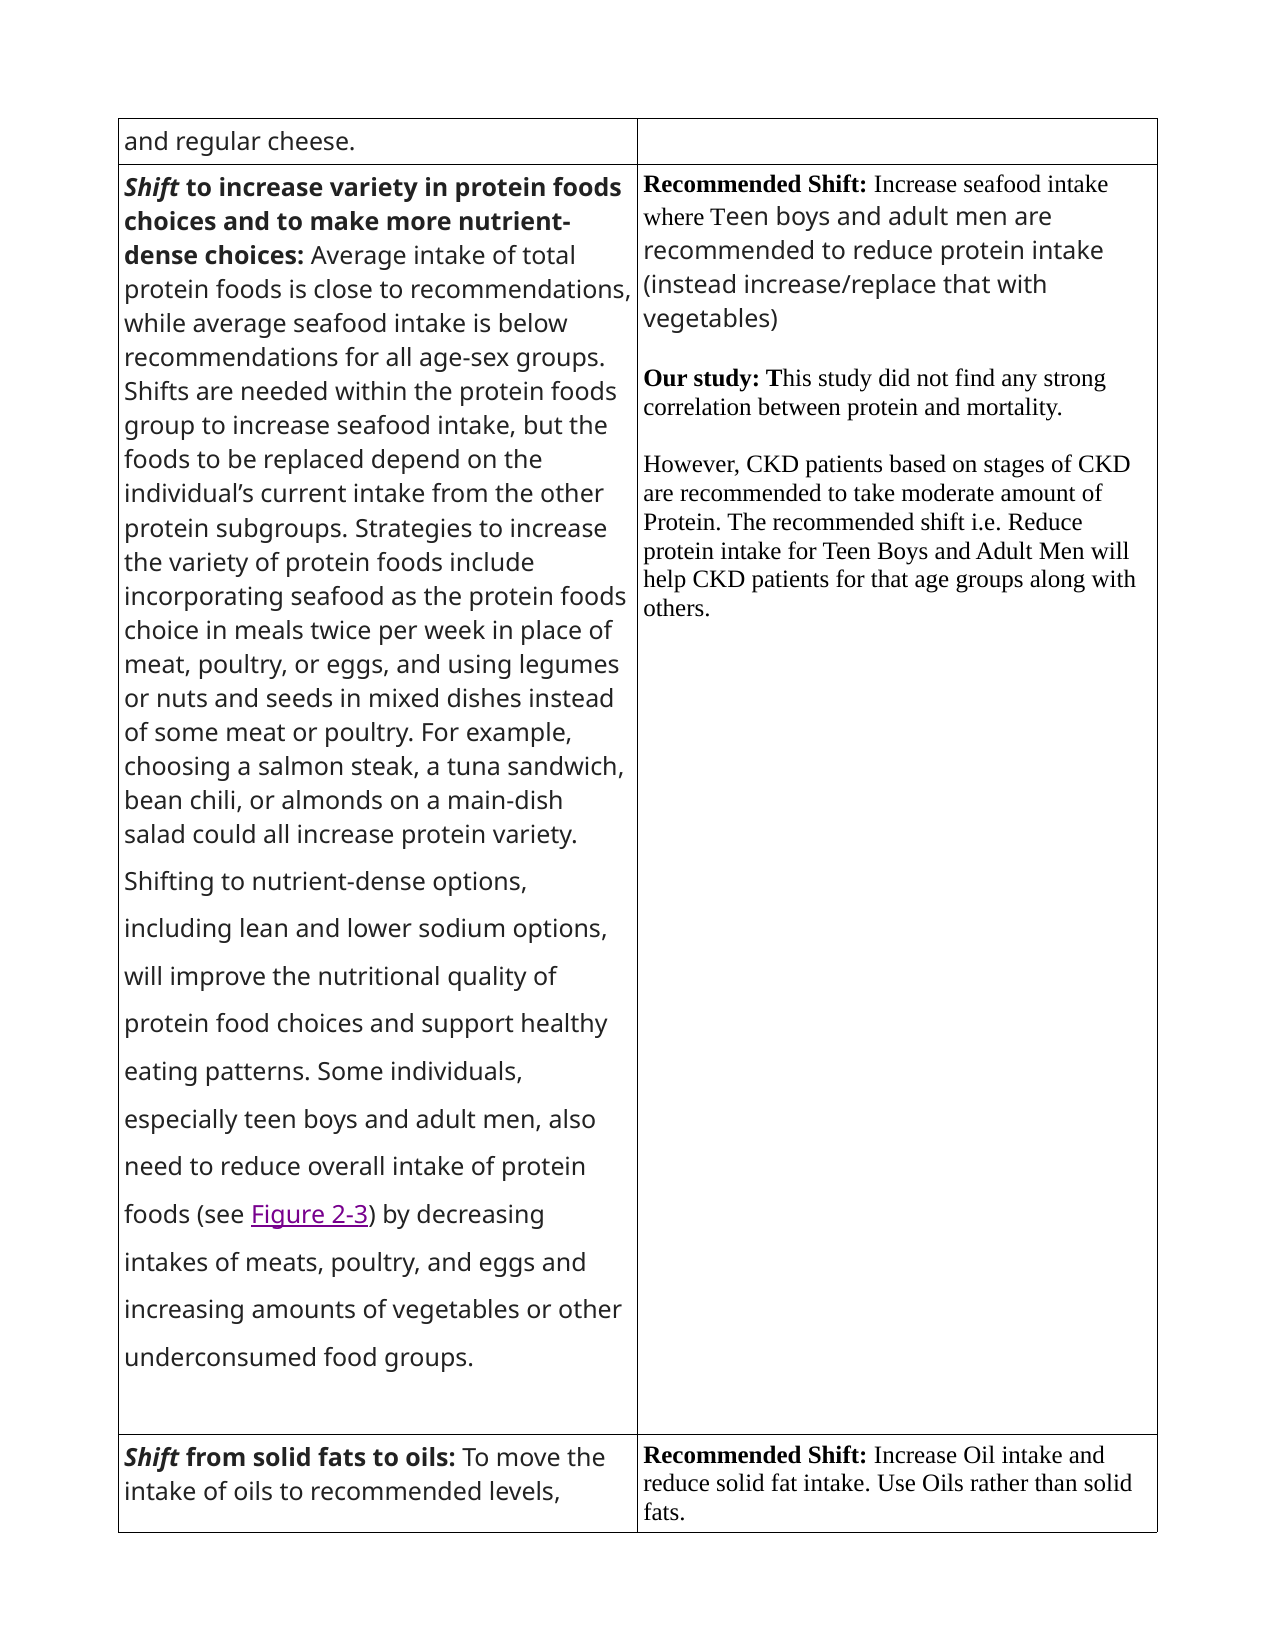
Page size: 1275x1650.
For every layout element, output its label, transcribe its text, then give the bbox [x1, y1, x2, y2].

table_cell Shift to increase variety in protein foods choices and to make more nutrient-dense choices: Average intake of total protein foods is close to recommendations, while average seafood intake is below recommendations for all age-sex groups. Shifts are needed within the protein foods group to increase seafood intake, but the foods to be replaced depend on the individual’s current intake from the other protein subgroups. Strategies to increase the variety of protein foods include incorporating seafood as the protein foods choice in meals twice per week in place of meat, poultry, or eggs, and using legumes or nuts and seeds in mixed dishes instead of some meat or poultry. For example, choosing a salmon steak, a tuna sandwich, bean chili, or almonds on a main-dish salad could all increase protein variety. Shifting to nutrient-dense options, including lean and lower sodium options, will improve the nutritional quality of protein food choices and support healthy eating patterns. Some individuals, especially teen boys and adult men, also need to reduce overall intake of protein foods (see Figure 2-3) by decreasing intakes of meats, poultry, and eggs and increasing amounts of vegetables or other underconsumed food groups. [119, 165, 637, 1434]
table_cell and regular cheese. [119, 119, 637, 164]
table_cell Recommended Shift: Increase seafood intake where Teen boys and adult men are recommended to reduce protein intake (instead increase/replace that with vegetables) Our study: This study did not find any strong correlation between protein and mortality. However, CKD patients based on stages of CKD are recommended to take moderate amount of Protein. The recommended shift i.e. Reduce protein intake for Teen Boys and Adult Men will help CKD patients for that age groups along with others. [638, 165, 1157, 1434]
table_cell Shift from solid fats to oils: To move the intake of oils to recommended levels, [119, 1435, 637, 1532]
table_cell Recommended Shift: Increase Oil intake and reduce solid fat intake. Use Oils rather than solid fats. [638, 1435, 1157, 1532]
table_cell [638, 119, 1157, 164]
